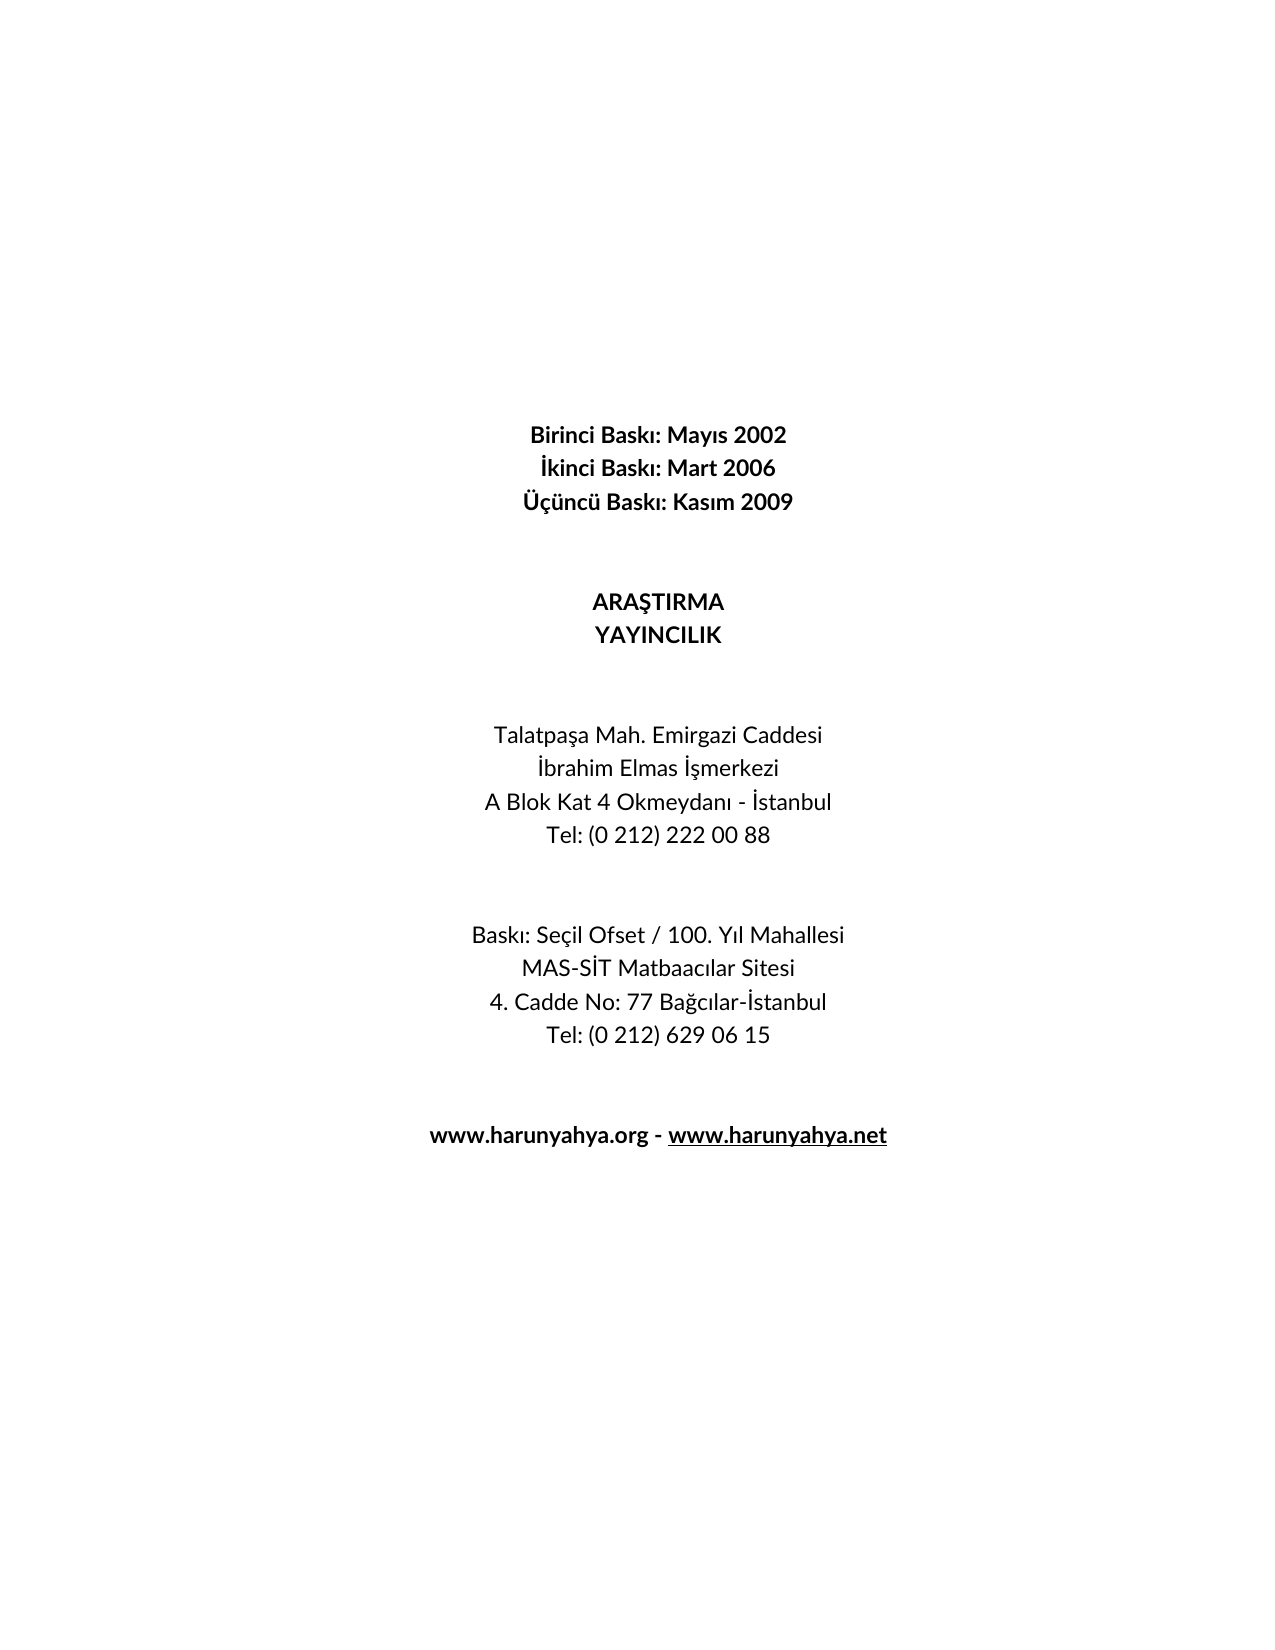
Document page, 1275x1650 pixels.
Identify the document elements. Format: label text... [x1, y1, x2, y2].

text 4. Cadde No: 77 Bağcılar-İstanbul [187, 983, 1070, 1017]
text İbrahim Elmas İşmerkezi [187, 750, 1070, 783]
text YAYINCILIK [187, 617, 1070, 650]
text www.harunyahya.org - www.harunyahya.net [187, 1117, 1070, 1150]
text Baskı: Seçil Ofset / 100. Yıl Mahallesi [187, 917, 1070, 950]
text Tel: (0 212) 629 06 15 [187, 1017, 1070, 1050]
text MAS-SİT Matbaacılar Sitesi [187, 950, 1070, 983]
text Talatpaşa Mah. Emirgazi Caddesi [187, 717, 1070, 750]
text Tel: (0 212) 222 00 88 [187, 817, 1070, 850]
text Üçüncü Baskı: Kasım 2009 [187, 483, 1070, 517]
text İkinci Baskı: Mart 2006 [187, 450, 1070, 483]
text A Blok Kat 4 Okmeydanı - İstanbul [187, 783, 1070, 817]
text Birinci Baskı: Mayıs 2002 [187, 417, 1070, 450]
text ARAŞTIRMA [187, 583, 1070, 617]
